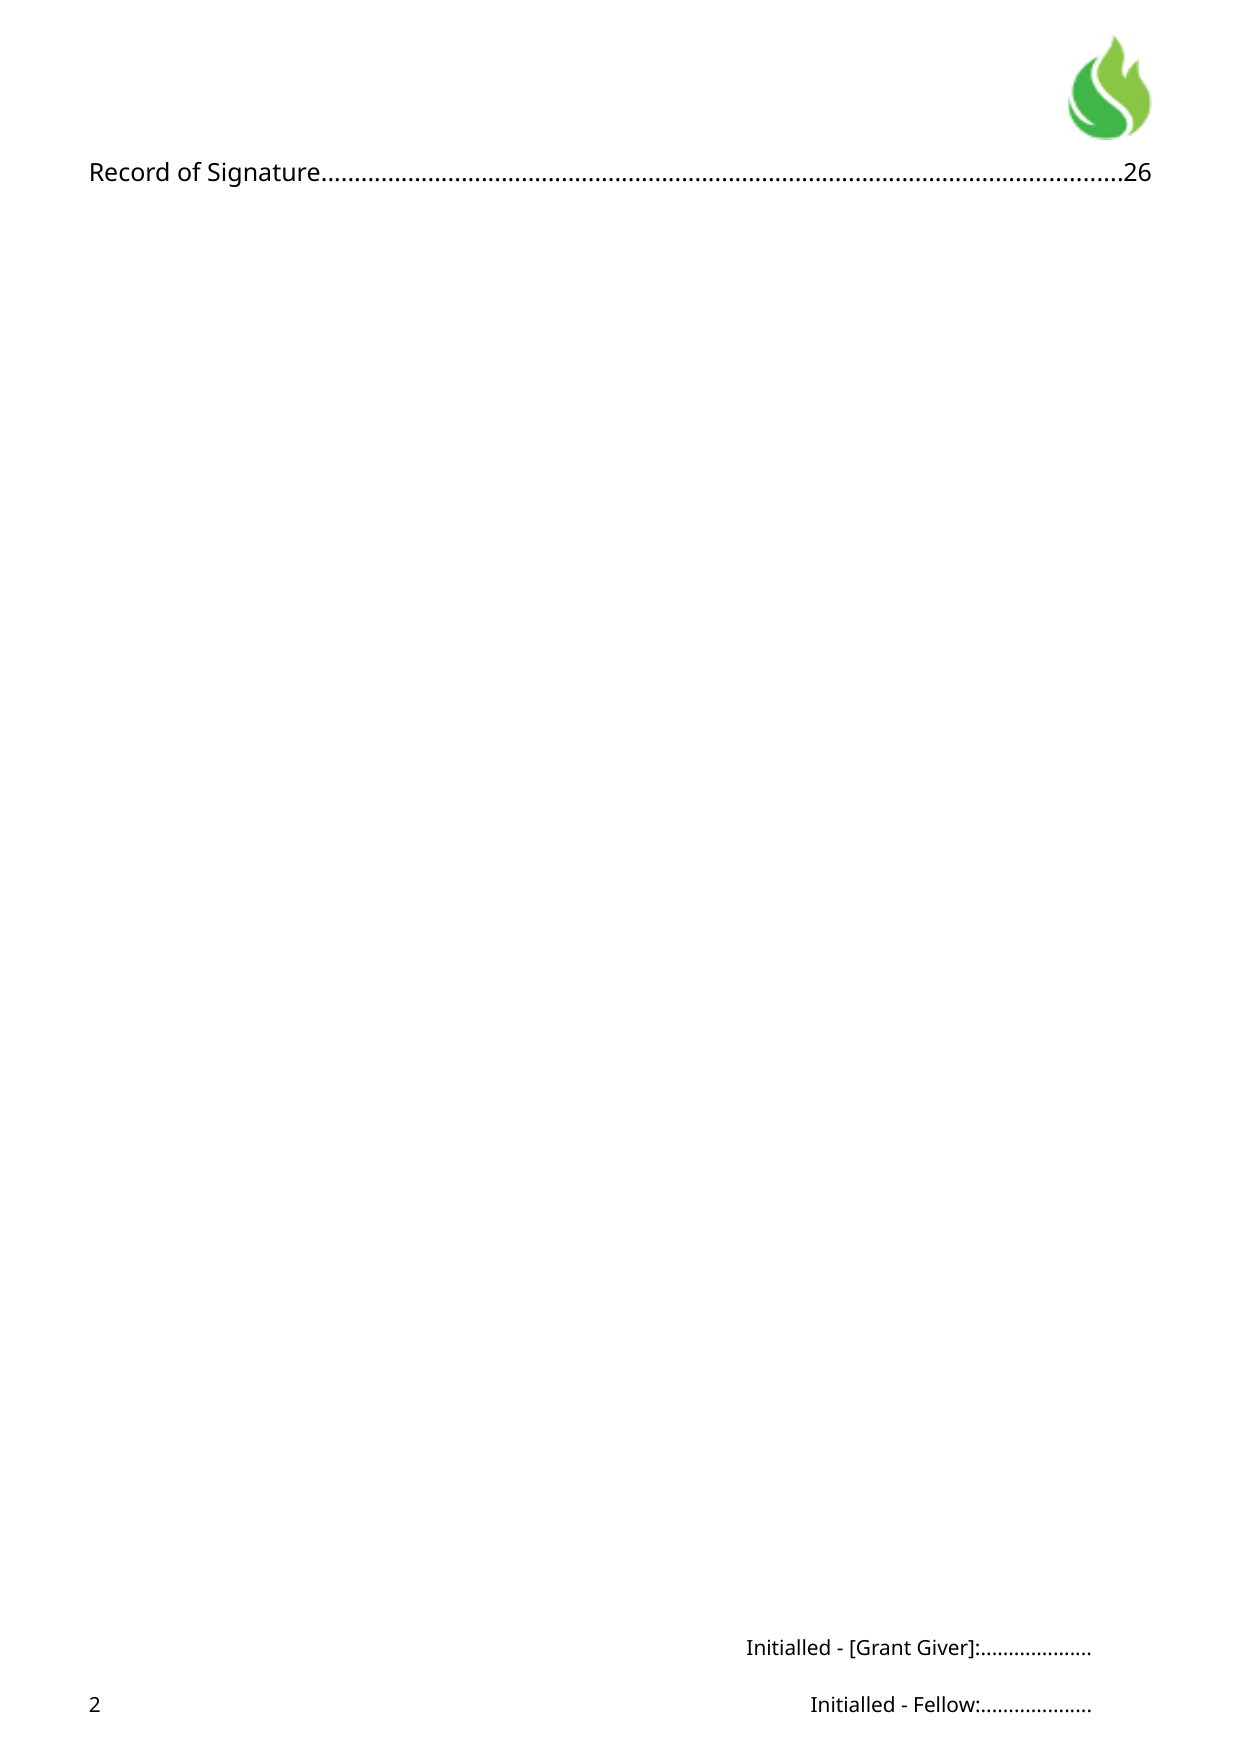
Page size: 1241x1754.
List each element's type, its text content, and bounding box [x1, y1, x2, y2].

picture [1089, 35, 1152, 114]
text Record of Signature 26 [88, 155, 1152, 189]
